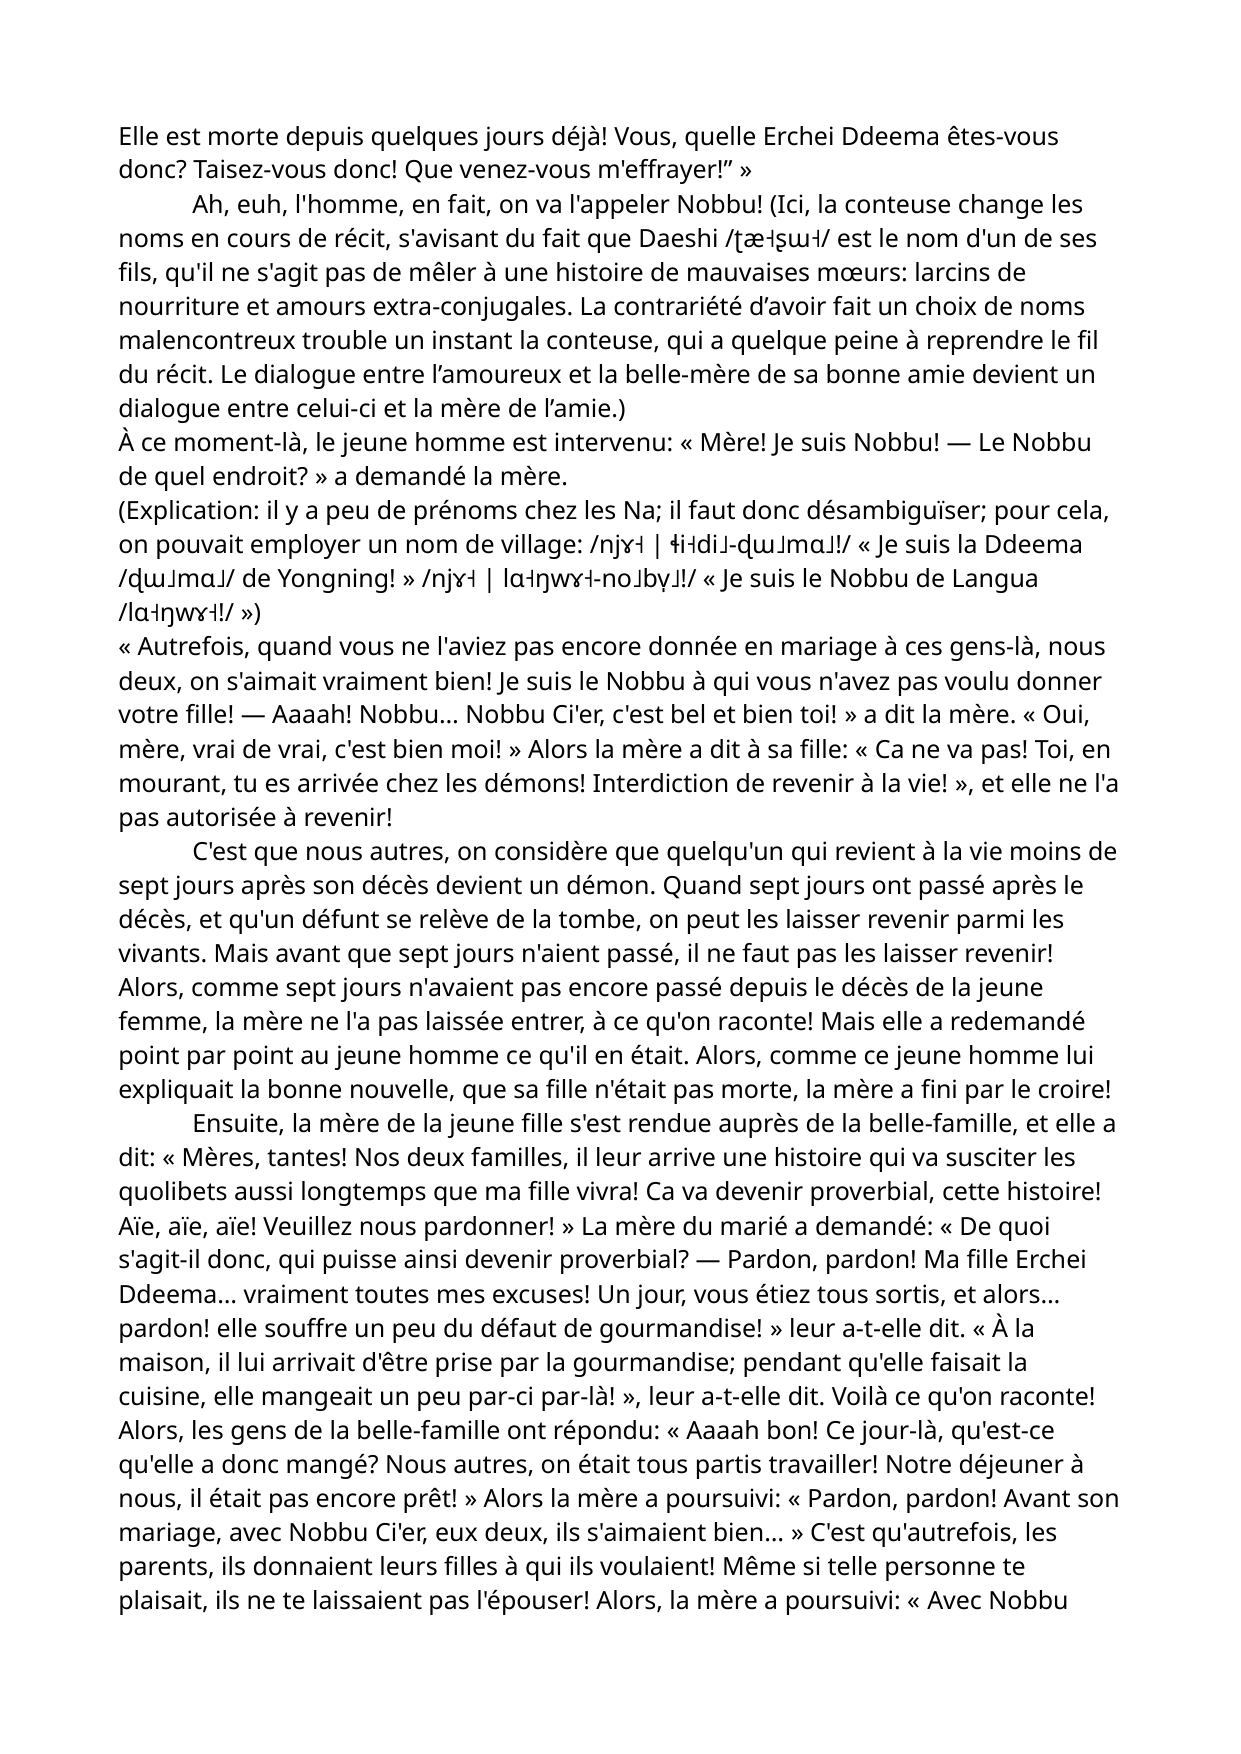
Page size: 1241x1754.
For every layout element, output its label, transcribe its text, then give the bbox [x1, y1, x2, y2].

text Ah, euh, l'homme, en fait, on va l'appeler Nobbu! (Ici, la conteuse change les noms en cours de récit, s'avisant du fait que Daeshi /ʈæ˧ʂɯ˧/ est le nom d'un de ses fils, qu'il ne s'agit pas de mêler à une histoire de mauvaises mœurs: larcins de nourriture et amours extra-conjugales. La contrariété d’avoir fait un choix de noms malencontreux trouble un instant la conteuse, qui a quelque peine à reprendre le fil du récit. Le dialogue entre l’amoureux et la belle-mère de sa bonne amie devient un dialogue entre celui-ci et la mère de l’amie.) [118, 186, 1122, 425]
text Elle est morte depuis quelques jours déjà! Vous, quelle Erchei Ddeema êtes-vous donc? Taisez-vous donc! Que venez-vous m'effrayer!” » [118, 118, 1122, 186]
text À ce moment-là, le jeune homme est intervenu: « Mère! Je suis Nobbu! — Le Nobbu de quel endroit? » a demandé la mère. [118, 425, 1122, 493]
text C'est que nous autres, on considère que quelqu'un qui revient à la vie moins de sept jours après son décès devient un démon. Quand sept jours ont passé après le décès, et qu'un défunt se relève de la tombe, on peut les laisser revenir parmi les vivants. Mais avant que sept jours n'aient passé, il ne faut pas les laisser revenir! Alors, comme sept jours n'avaient pas encore passé depuis le décès de la jeune femme, la mère ne l'a pas laissée entrer, à ce qu'on raconte! Mais elle a redemandé point par point au jeune homme ce qu'il en était. Alors, comme ce jeune homme lui expliquait la bonne nouvelle, que sa fille n'était pas morte, la mère a fini par le croire! [118, 833, 1122, 1106]
text Ensuite, la mère de la jeune fille s'est rendue auprès de la belle-famille, et elle a dit: « Mères, tantes! Nos deux familles, il leur arrive une histoire qui va susciter les quolibets aussi longtemps que ma fille vivra! Ca va devenir proverbial, cette histoire! Aïe, aïe, aïe! Veuillez nous pardonner! » La mère du marié a demandé: « De quoi s'agit-il donc, qui puisse ainsi devenir proverbial? — Pardon, pardon! Ma fille Erchei Ddeema… vraiment toutes mes excuses! Un jour, vous étiez tous sortis, et alors… pardon! elle souffre un peu du défaut de gourmandise! » leur a-t-elle dit. « À la maison, il lui arrivait d'être prise par la gourmandise; pendant qu'elle faisait la cuisine, elle mangeait un peu par-ci par-là! », leur a-t-elle dit. Voilà ce qu'on raconte! Alors, les gens de la belle-famille ont répondu: « Aaaah bon! Ce jour-là, qu'est-ce qu'elle a donc mangé? Nous autres, on était tous partis travailler! Notre déjeuner à nous, il était pas encore prêt! » Alors la mère a poursuivi: « Pardon, pardon! Avant son mariage, avec Nobbu Ci'er, eux deux, ils s'aimaient bien… » C'est qu'autrefois, les parents, ils donnaient leurs filles à qui ils voulaient! Même si telle personne te plaisait, ils ne te laissaient pas l'épouser! Alors, la mère a poursuivi: « Avec Nobbu [118, 1106, 1122, 1617]
text « Autrefois, quand vous ne l'aviez pas encore donnée en mariage à ces gens-là, nous deux, on s'aimait vraiment bien! Je suis le Nobbu à qui vous n'avez pas voulu donner votre fille! — Aaaah! Nobbu… Nobbu Ci'er, c'est bel et bien toi! » a dit la mère. « Oui, mère, vrai de vrai, c'est bien moi! » Alors la mère a dit à sa fille: « Ca ne va pas! Toi, en mourant, tu es arrivée chez les démons! Interdiction de revenir à la vie! », et elle ne l'a pas autorisée à revenir! [118, 629, 1122, 833]
text (Explication: il y a peu de prénoms chez les Na; il faut donc désambiguïser; pour cela, on pouvait employer un nom de village: /njɤ˧ | ɬi˧di˩-ɖɯ˩mɑ˩!/ « Je suis la Ddeema /ɖɯ˩mɑ˩/ de Yongning! » /njɤ˧ | lɑ˧ŋwɤ˧-no˩bv̩˩!/ « Je suis le Nobbu de Langua /lɑ˧ŋwɤ˧!/ ») [118, 493, 1122, 629]
